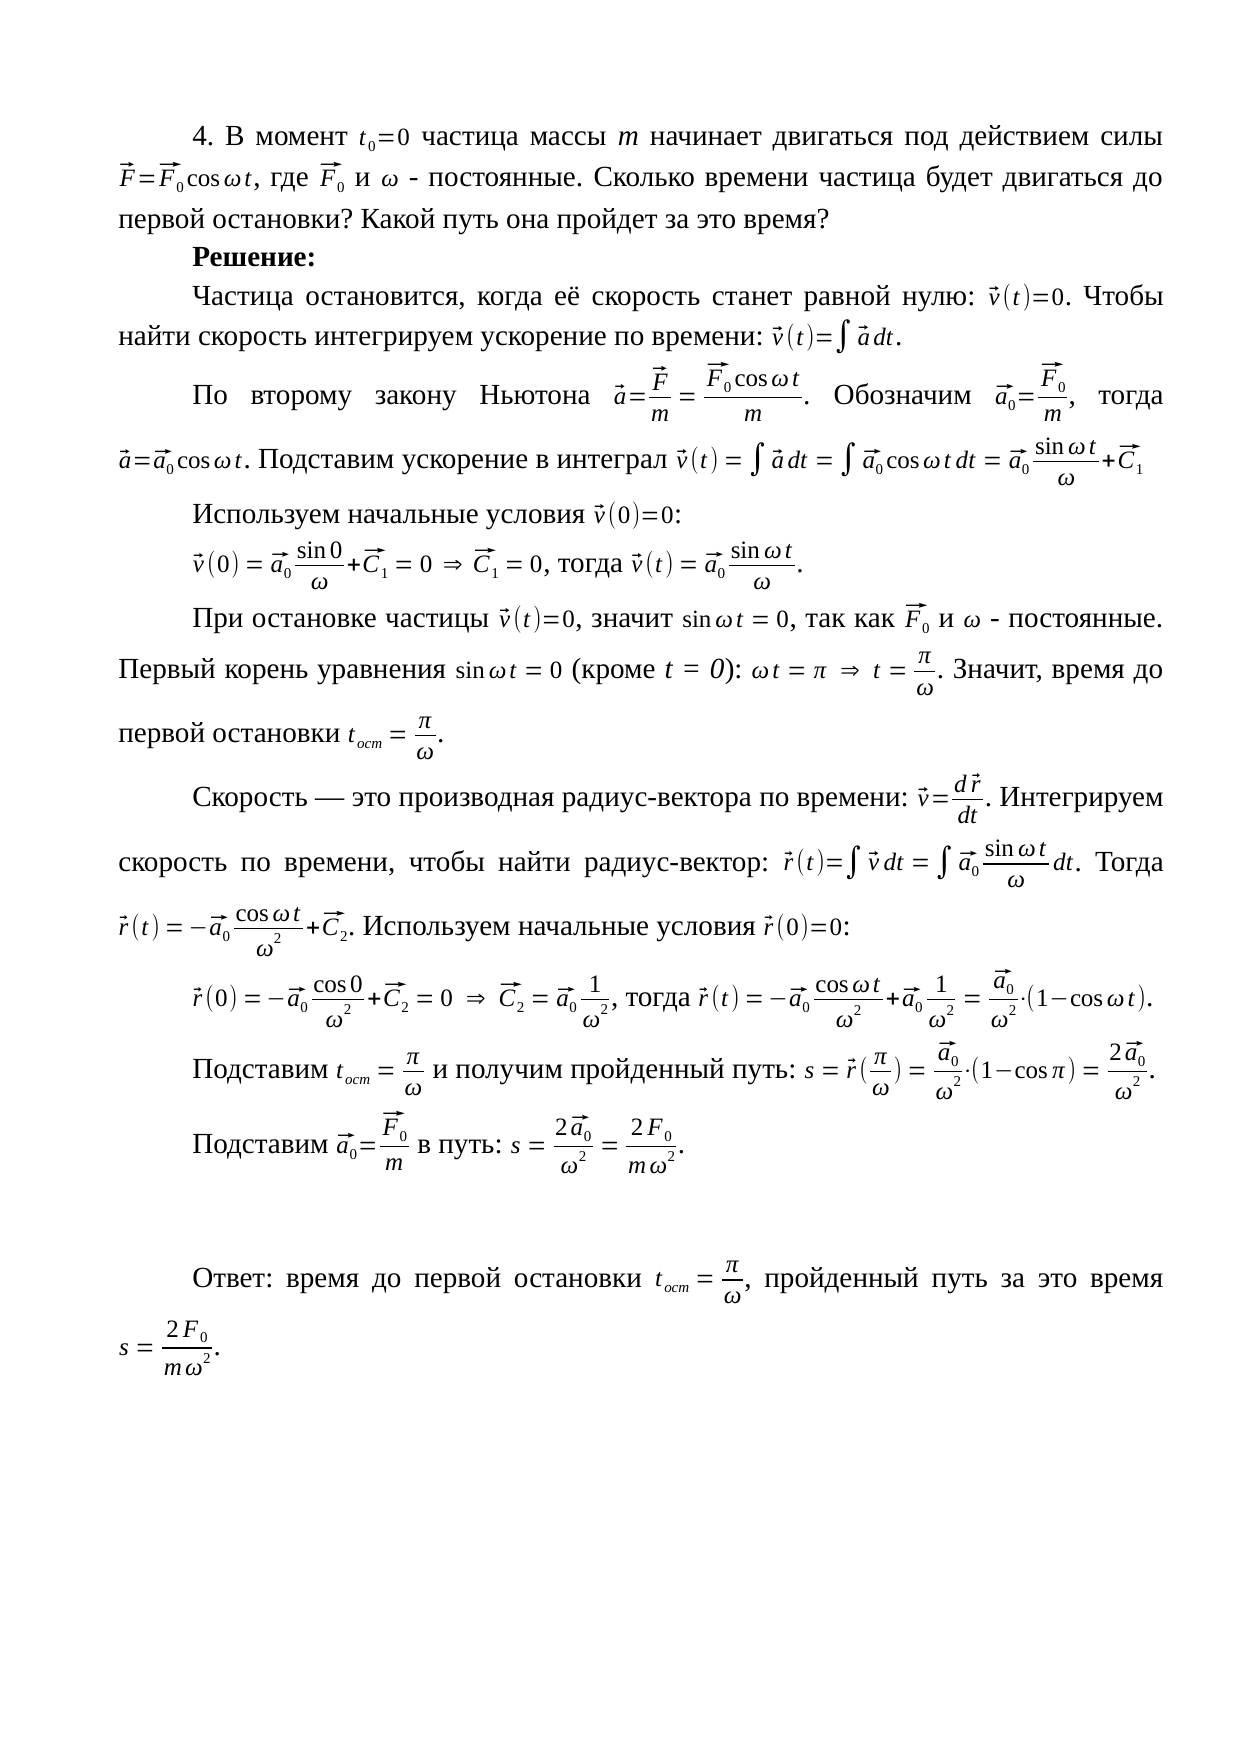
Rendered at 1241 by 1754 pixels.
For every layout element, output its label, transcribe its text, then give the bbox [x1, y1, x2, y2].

text Частица остановится, когда её скорость станет равной нулю: . Чтобы найти скорость интегрируем ускорение по времени: . [118, 278, 1163, 356]
text При остановке частицы , значит , так как и - постоянные. Первый корень уравнения (кроме t = 0): . Значит, время до первой остановки . [118, 600, 1163, 765]
text По второму закону Ньютона . Обозначим , тогда . Подставим ускорение в интеграл [118, 361, 1163, 491]
text Подставим и получим пройденный путь: . [118, 1038, 1163, 1104]
text , тогда . [118, 966, 1163, 1033]
text Скорость — это производная радиус-вектора по времени: . Интегрируем скорость по времени, чтобы найти радиус-вектор: . Тогда . Используем начальные условия : [118, 770, 1163, 961]
text 4. В момент частица массы m начинает двигаться под действием силы , где и - постоянные. Сколько времени частица будет двигаться до первой остановки? Какой путь она пройдет за это время? [118, 118, 1163, 234]
text Подставим в путь: . [118, 1109, 1163, 1179]
text Решение: [118, 239, 1163, 273]
text Ответ: время до первой остановки , пройденный путь за это время . [118, 1250, 1163, 1381]
text , тогда . [118, 536, 1163, 595]
text Используем начальные условия : [118, 496, 1163, 531]
